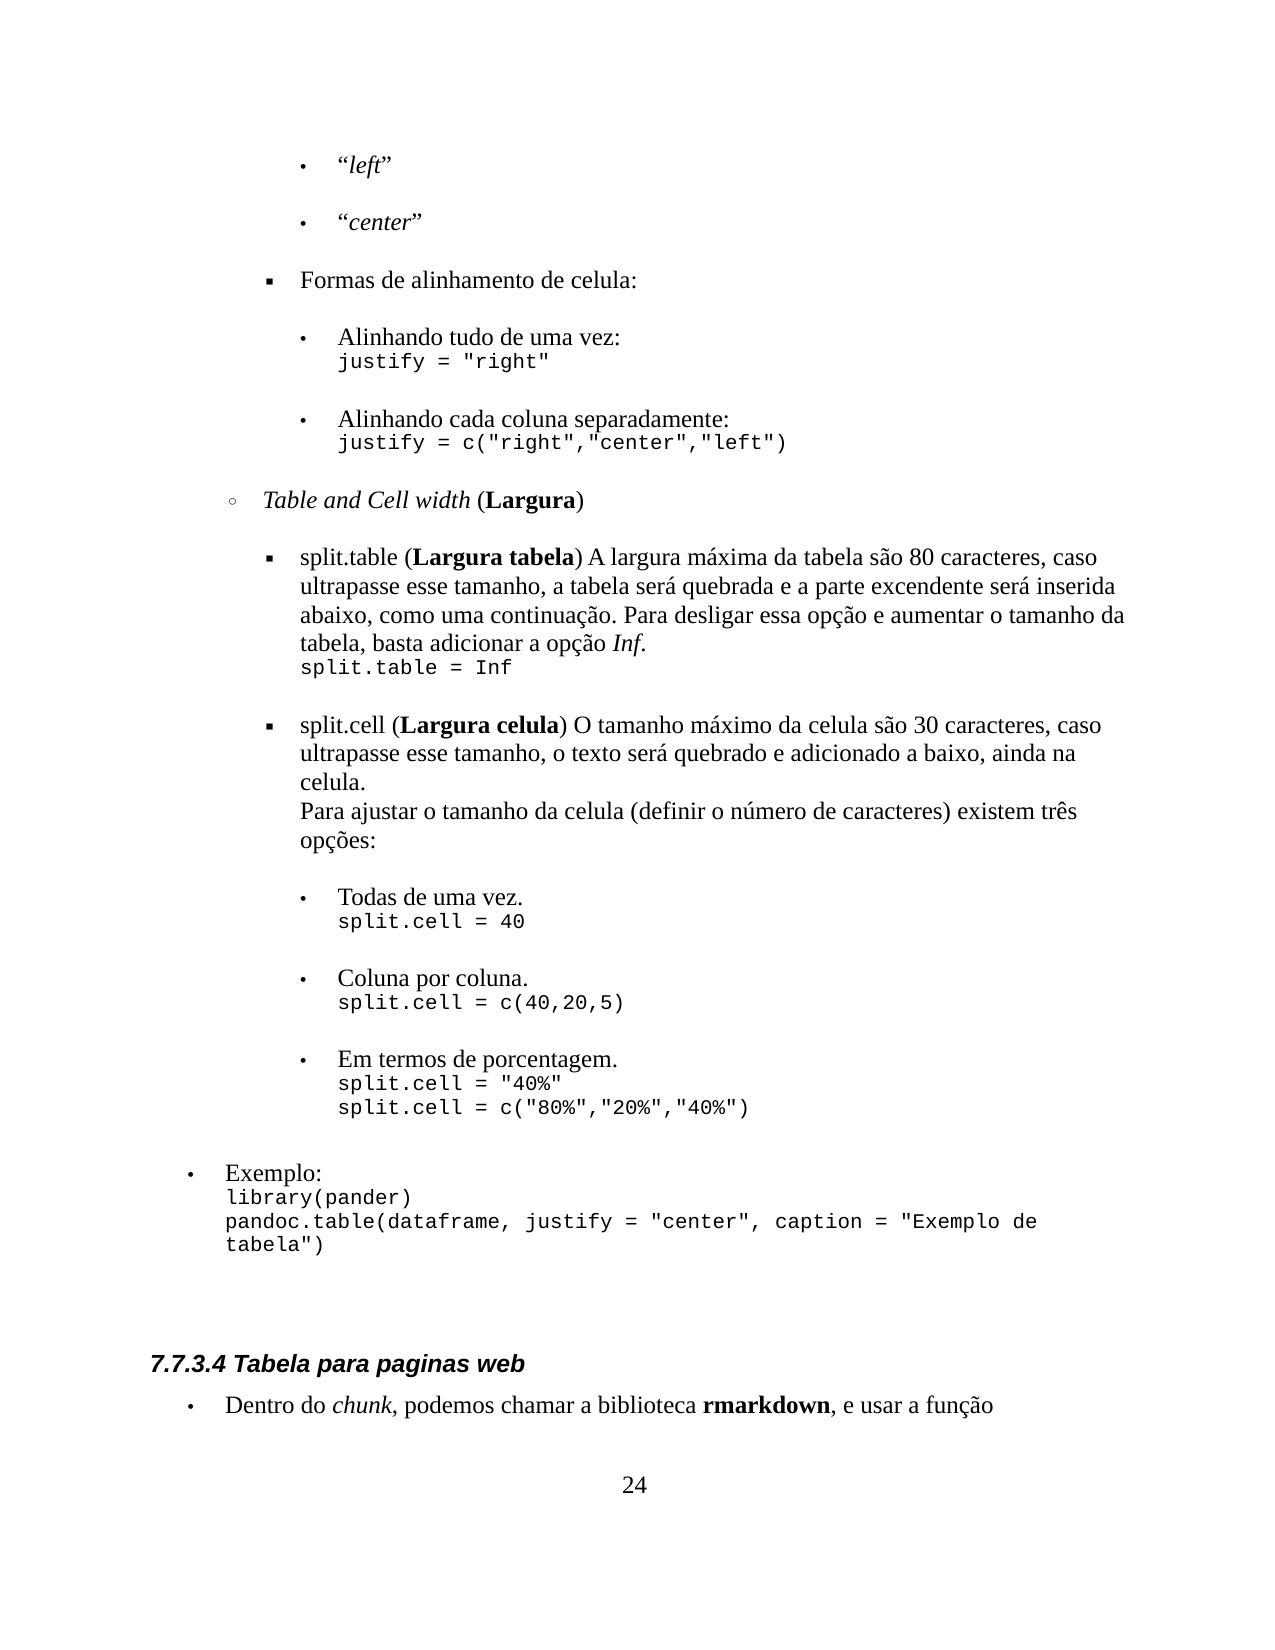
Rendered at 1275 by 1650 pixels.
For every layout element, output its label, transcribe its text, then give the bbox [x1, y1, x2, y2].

list “left” [300, 150, 1125, 207]
list Alinhando tudo de uma vez: justify = "right" [300, 322, 1125, 404]
subtitle 7.7.3.4 Tabela para paginas web [150, 1349, 1125, 1378]
list Todas de uma vez. split.cell = 40 [300, 882, 1125, 963]
list Coluna por coluna. split.cell = c(40,20,5) [300, 963, 1125, 1044]
list Formas de alinhamento de celula: [262, 265, 1125, 322]
list split.cell (Largura celula) O tamanho máximo da celula são 30 caracteres, caso ultrapasse esse tamanho, o texto será quebrado e adicionado a baixo, ainda na celula. Para ajustar o tamanho da celula (definir o número de caracteres) existem três opções: [262, 710, 1125, 882]
list split.table (Largura tabela) A largura máxima da tabela são 80 caracteres, caso ultrapasse esse tamanho, a tabela será quebrada e a parte excendente será inserida abaixo, como uma continuação. Para desligar essa opção e aumentar o tamanho da tabela, basta adicionar a opção Inf. split.table = Inf [262, 542, 1125, 710]
list Alinhando cada coluna separadamente: justify = c("right","center","left") [300, 404, 1125, 485]
list Table and Cell width (Largura) [225, 485, 1125, 542]
list Dentro do chunk, podemos chamar a biblioteca rmarkdown, e usar a função [187, 1390, 1125, 1419]
list “center” [300, 207, 1125, 265]
list Em termos de porcentagem. split.cell = "40%" split.cell = c("80%","20%","40%") [300, 1044, 1125, 1149]
list Exemplo: library(pander) pandoc.table(dataframe, justify = "center", caption = "Exemplo de tabela") [187, 1158, 1125, 1287]
